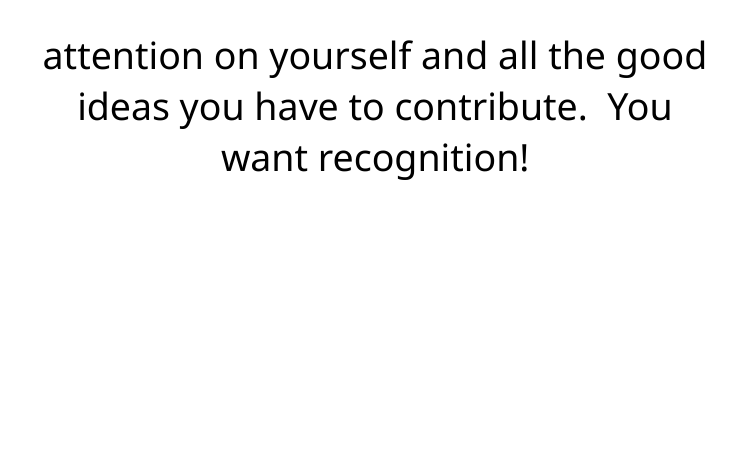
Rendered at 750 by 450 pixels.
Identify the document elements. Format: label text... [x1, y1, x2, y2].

text attention on yourself and all the good ideas you have to contribute. You want recognition! [29, 29, 721, 183]
